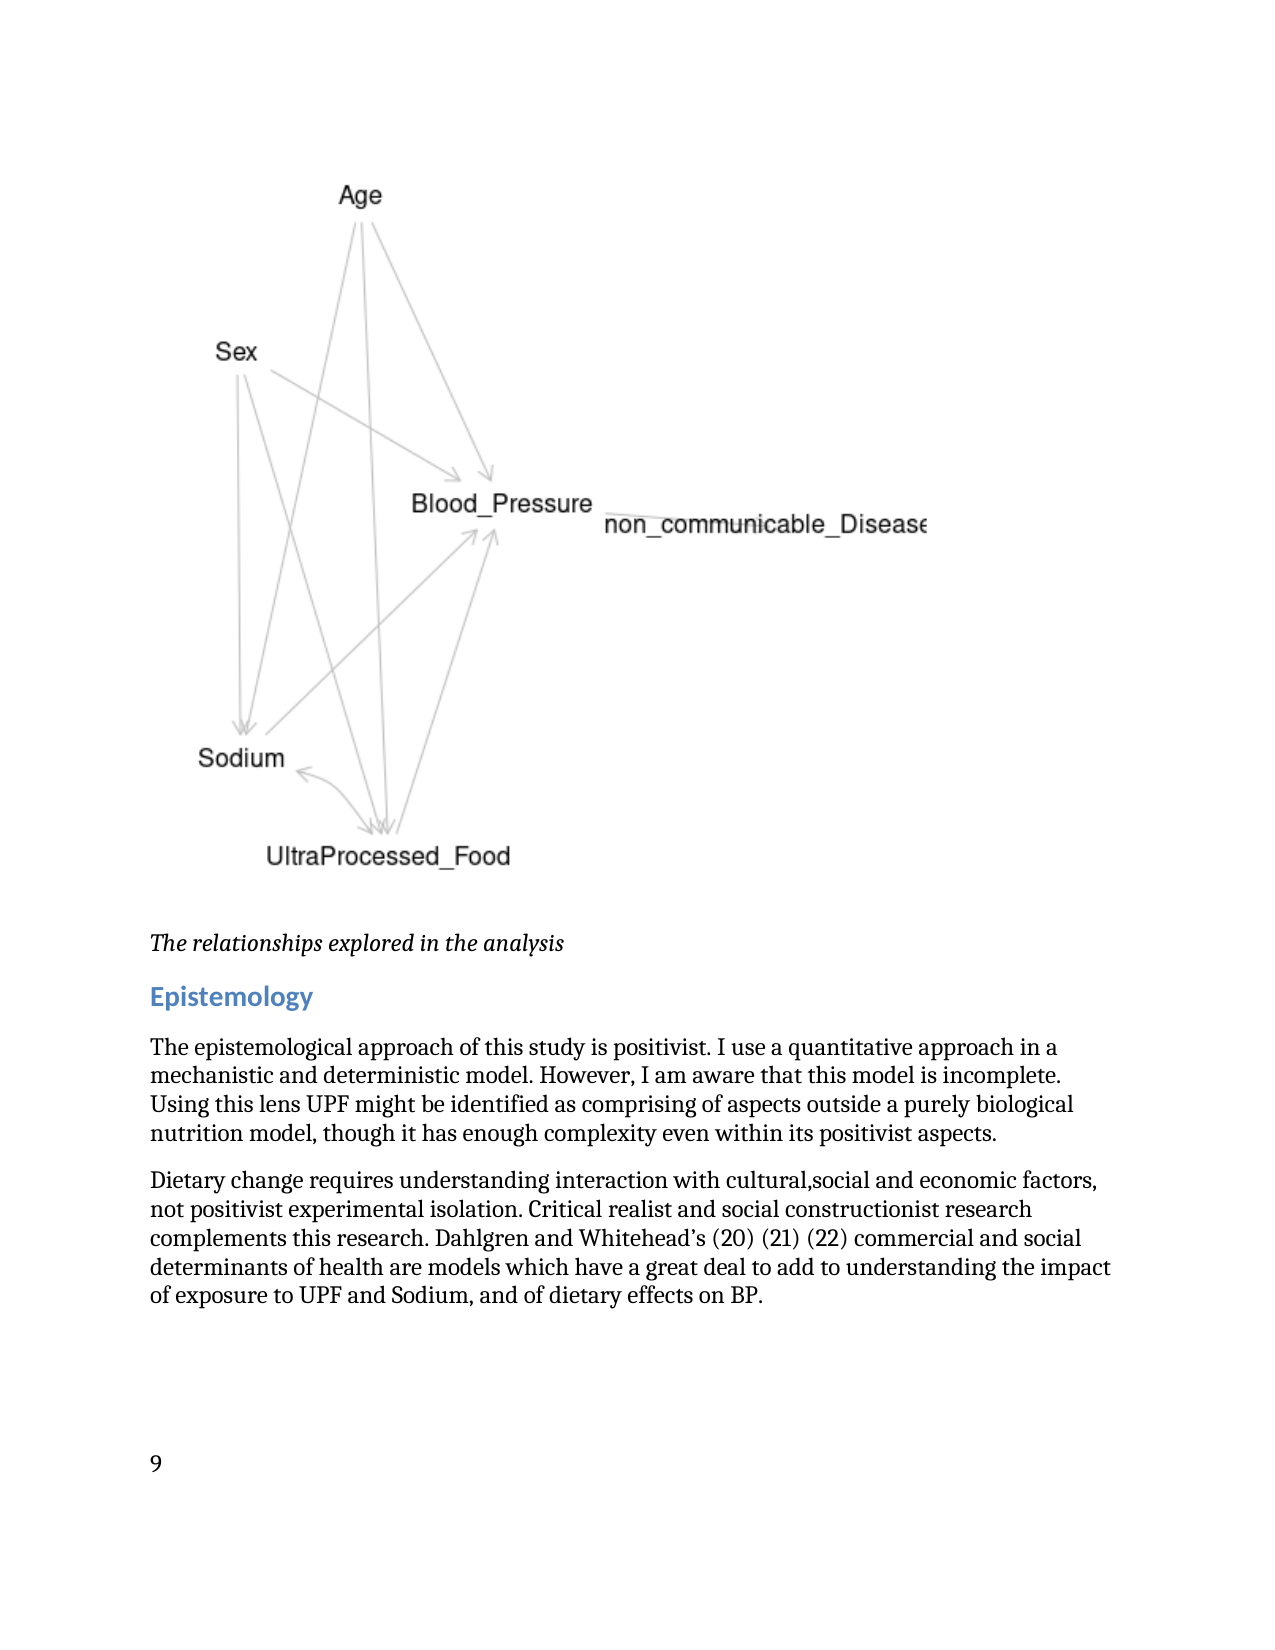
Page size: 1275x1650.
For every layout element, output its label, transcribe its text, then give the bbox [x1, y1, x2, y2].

picture [168, 150, 927, 908]
text The relationships explored in the analysis [150, 929, 1125, 957]
subtitle Epistemology [150, 978, 1125, 1014]
text Dietary change requires understanding interaction with cultural,social and economic factors, not positivist experimental isolation. Critical realist and social constructionist research complements this research. Dahlgren and Whitehead’s (20) (21) (22) commercial and social determinants of health are models which have a great deal to add to understanding the impact of exposure to UPF and Sodium, and of dietary effects on BP. [150, 1166, 1125, 1310]
text The epistemological approach of this study is positivist. I use a quantitative approach in a mechanistic and deterministic model. However, I am aware that this model is incomplete. Using this lens UPF might be identified as comprising of aspects outside a purely biological nutrition model, though it has enough complexity even within its positivist aspects. [150, 1033, 1125, 1148]
